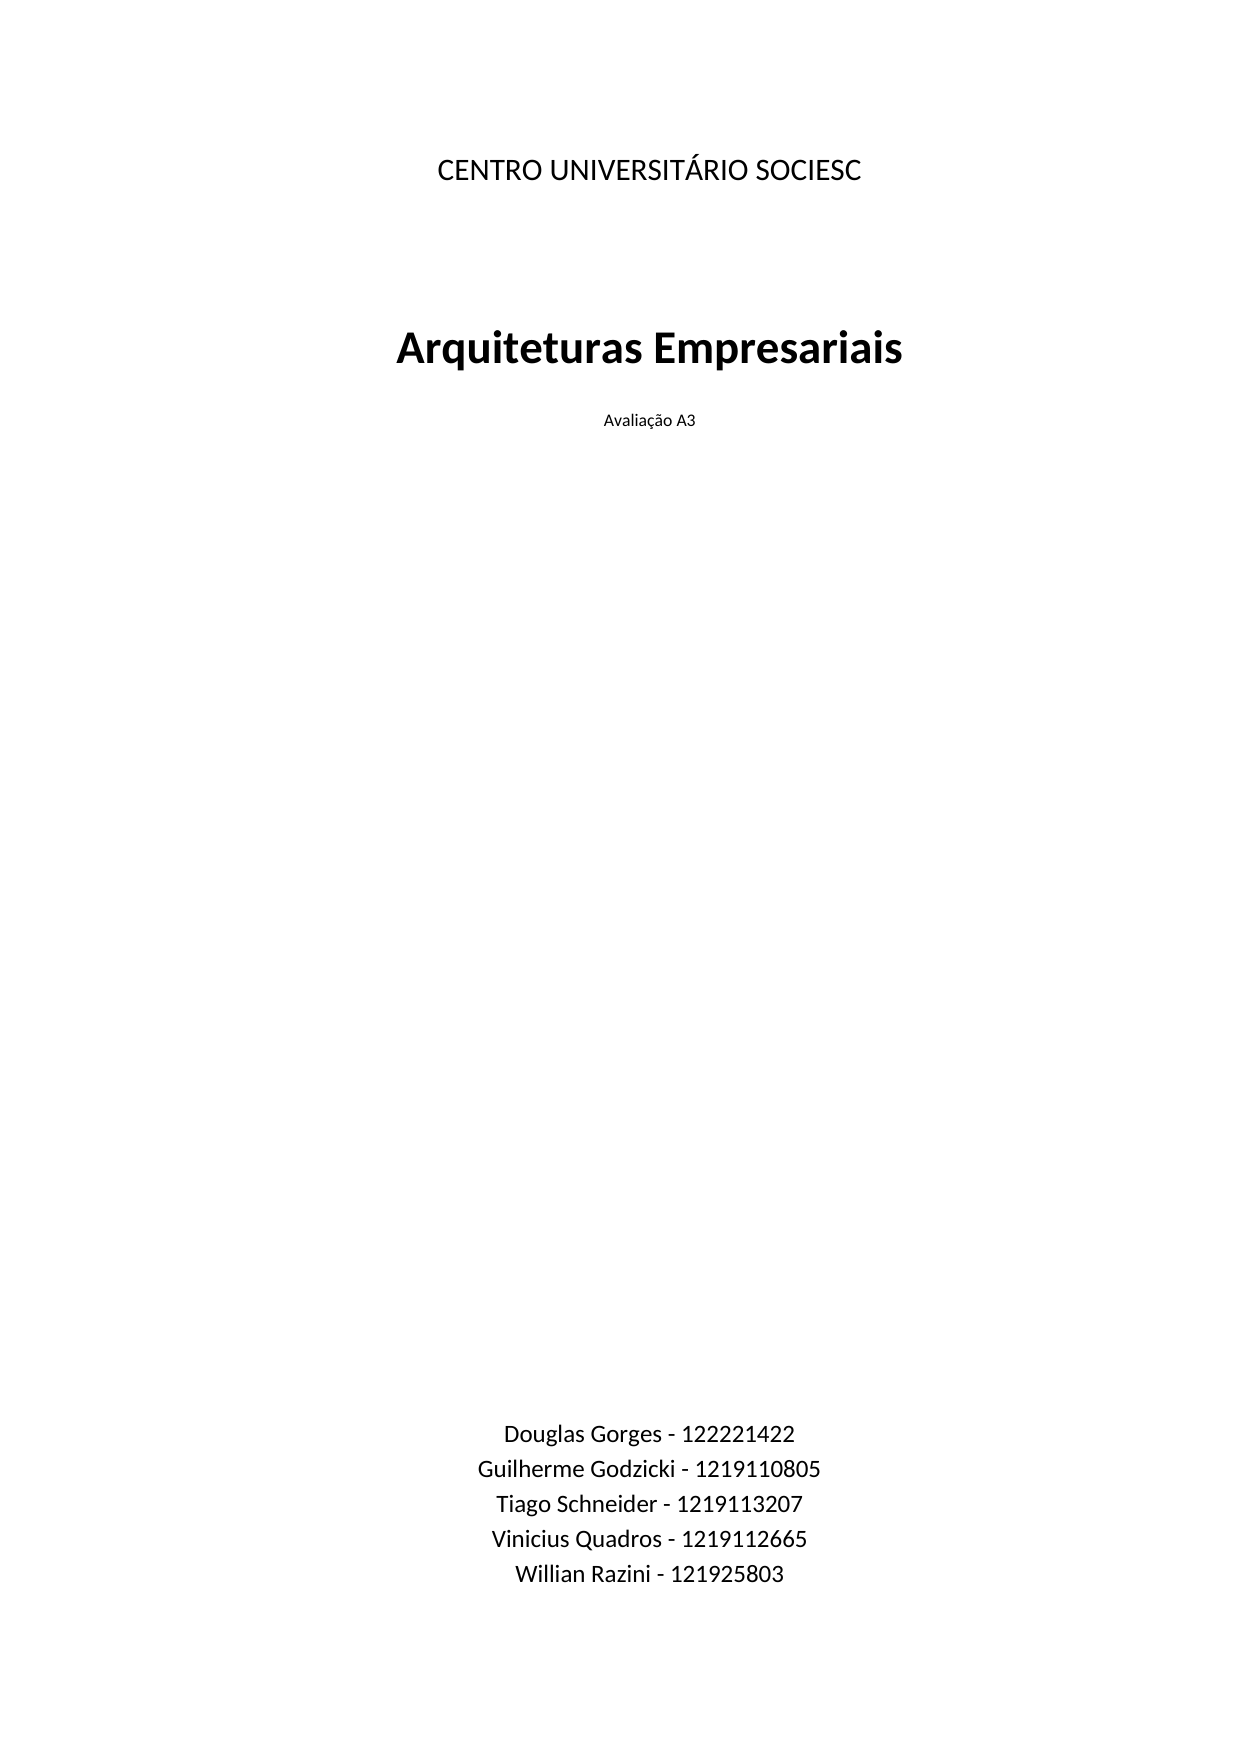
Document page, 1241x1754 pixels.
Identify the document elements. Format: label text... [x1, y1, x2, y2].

text Vinicius Quadros - 1219112665 [150, 1523, 1090, 1553]
text Avaliação A3 [150, 409, 1090, 431]
text Tiago Schneider - 1219113207 [150, 1488, 1090, 1518]
text Douglas Gorges - 122221422 [150, 1418, 1090, 1448]
text CENTRO UNIVERSITÁRIO SOCIESC [150, 150, 1090, 188]
text Willian Razini - 121925803 [150, 1558, 1090, 1588]
text Guilherme Godzicki - 1219110805 [150, 1453, 1090, 1483]
text Arquiteturas Empresariais [150, 318, 1090, 375]
